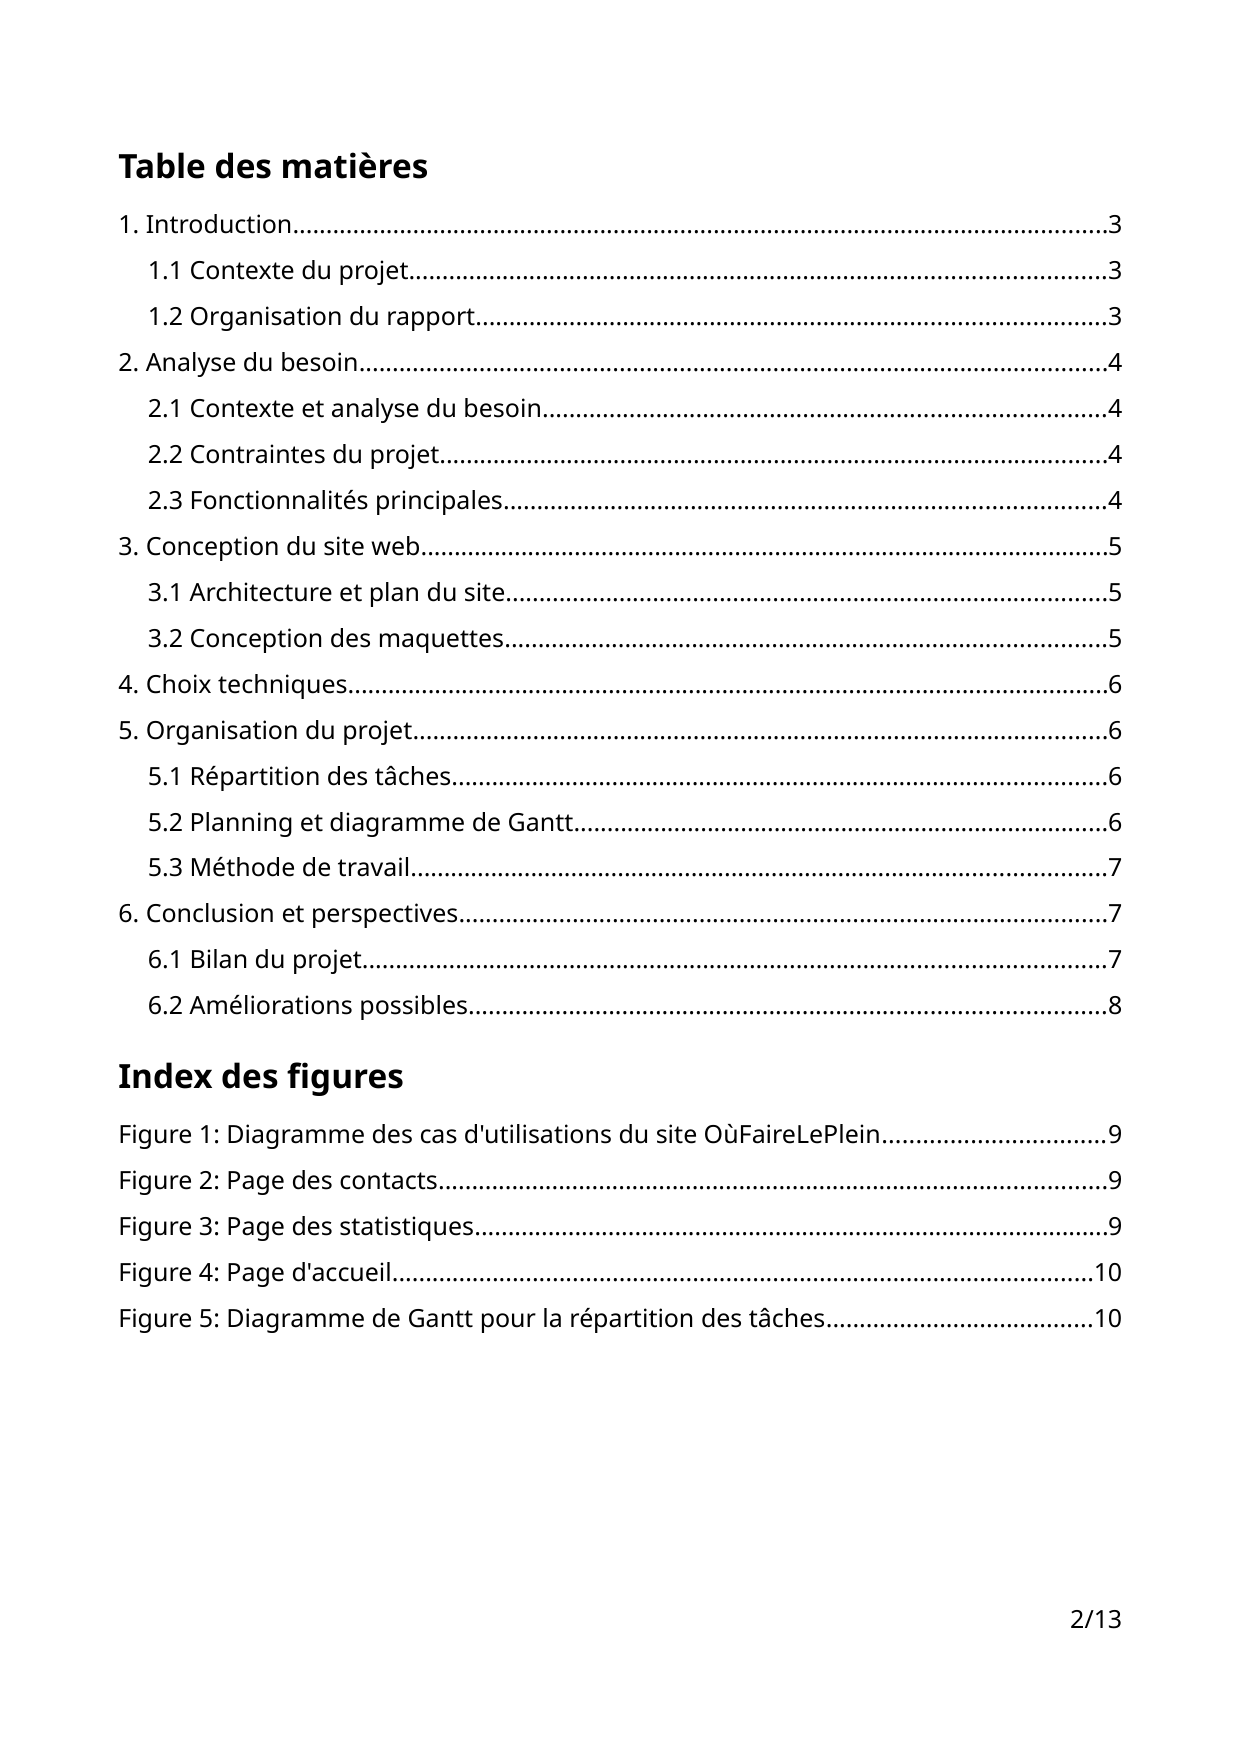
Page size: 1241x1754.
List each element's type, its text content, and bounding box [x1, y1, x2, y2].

text Figure 1: Diagramme des cas d'utilisations du site OùFaireLePlein 9 [118, 1117, 1122, 1151]
text Figure 5: Diagramme de Gantt pour la répartition des tâches 10 [118, 1301, 1122, 1334]
text 2.3 Fonctionnalités principales 4 [148, 483, 1122, 517]
text 2.2 Contraintes du projet 4 [148, 437, 1122, 471]
text 2.1 Contexte et analyse du besoin 4 [148, 391, 1122, 425]
text Figure 4: Page d'accueil 10 [118, 1254, 1122, 1289]
text Figure 3: Page des statistiques 9 [118, 1209, 1122, 1243]
text 1. Introduction 3 [118, 207, 1122, 241]
text 5. Organisation du projet 6 [118, 712, 1122, 746]
text 6.2 Améliorations possibles 8 [148, 988, 1122, 1022]
subtitle Index des figures [118, 1053, 1122, 1098]
text 6.1 Bilan du projet 7 [148, 942, 1122, 976]
subtitle Table des matières [118, 143, 1122, 188]
text 6. Conclusion et perspectives 7 [118, 896, 1122, 930]
text 3.2 Conception des maquettes 5 [148, 620, 1122, 654]
text 5.3 Méthode de travail 7 [148, 850, 1122, 884]
text 3. Conception du site web 5 [118, 528, 1122, 563]
text Figure 2: Page des contacts 9 [118, 1163, 1122, 1197]
text 2. Analyse du besoin 4 [118, 345, 1122, 379]
text 5.1 Répartition des tâches 6 [148, 758, 1122, 792]
text 3.1 Architecture et plan du site 5 [148, 574, 1122, 608]
text 1.1 Contexte du projet 3 [148, 253, 1122, 287]
text 5.2 Planning et diagramme de Gantt 6 [148, 804, 1122, 838]
text 4. Choix techniques 6 [118, 666, 1122, 700]
text 1.2 Organisation du rapport 3 [148, 299, 1122, 333]
